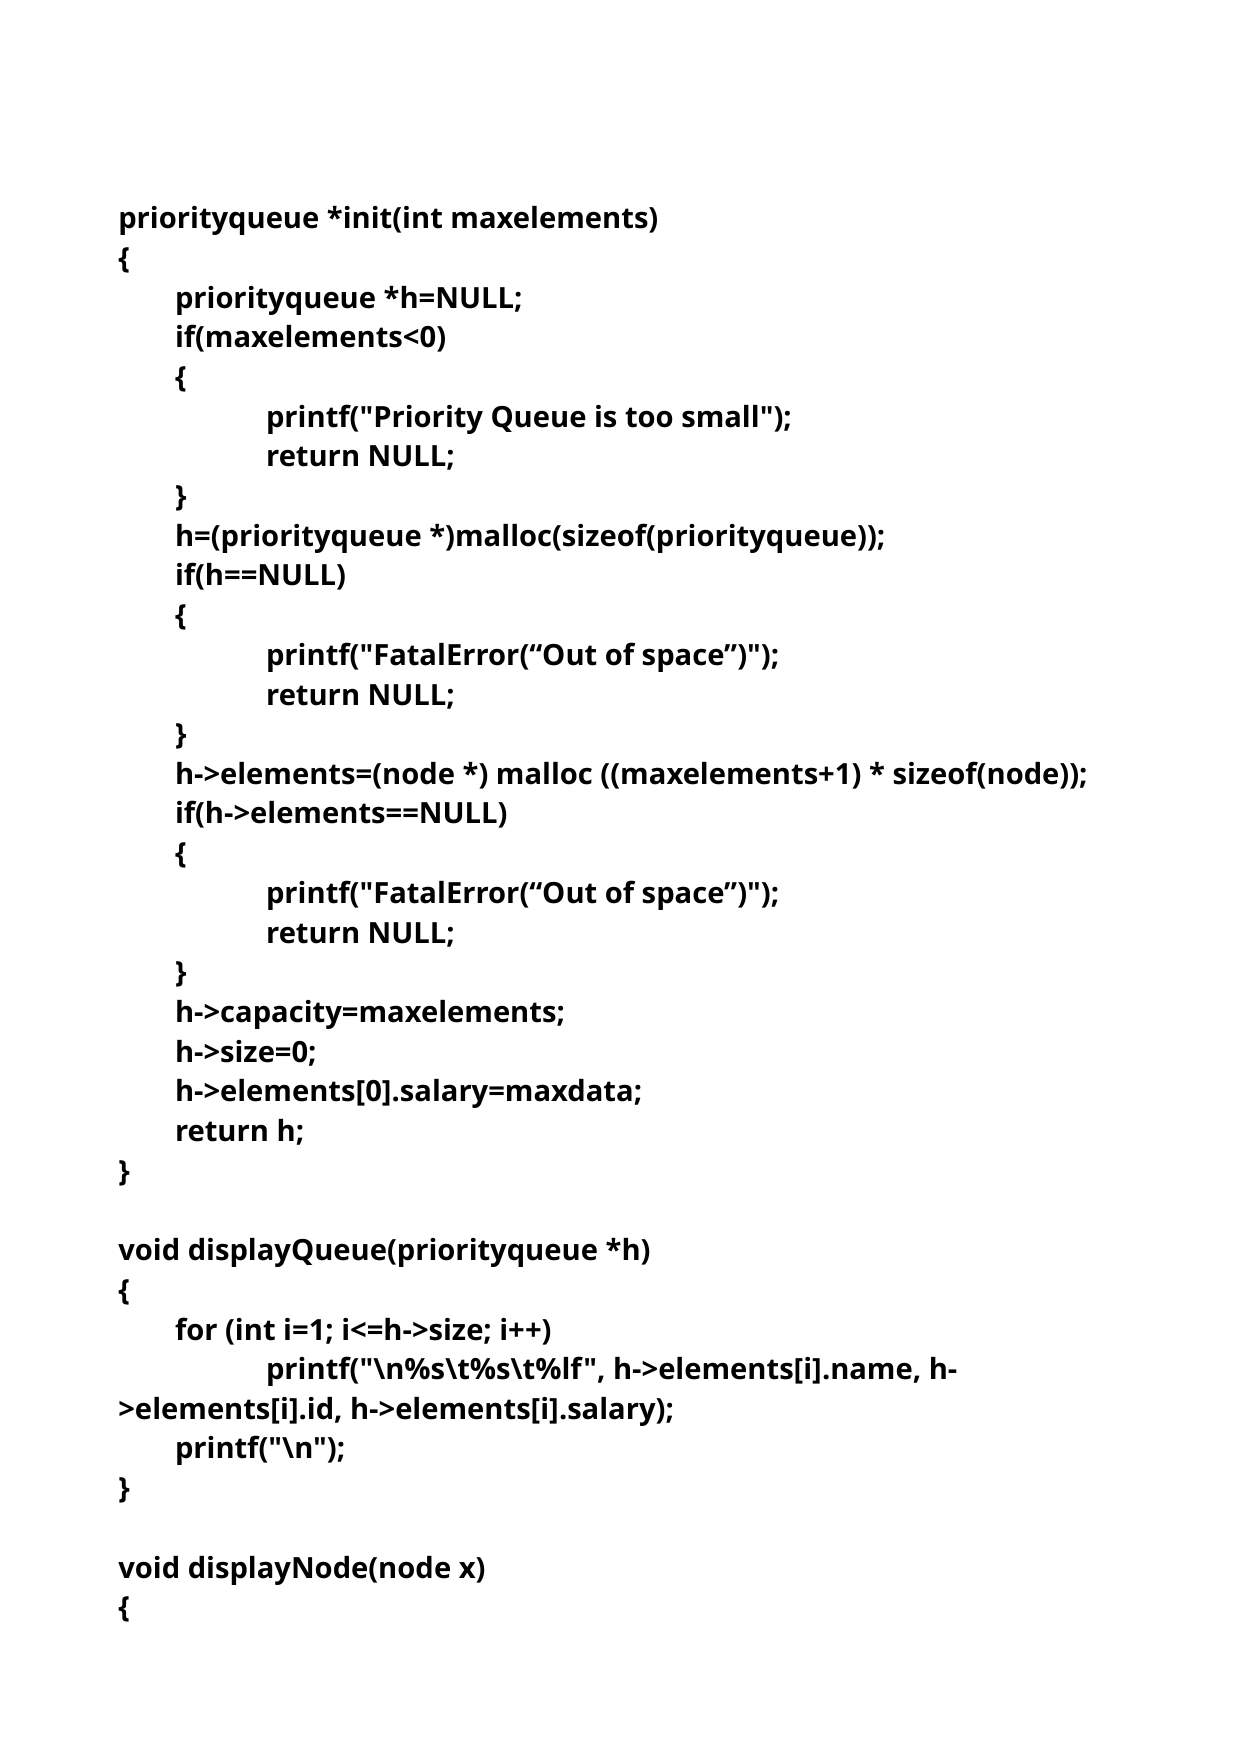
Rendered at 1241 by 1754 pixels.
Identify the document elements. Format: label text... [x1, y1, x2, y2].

text h->size=0; [118, 1031, 1122, 1071]
text return h; [118, 1110, 1122, 1150]
text { [118, 832, 1122, 872]
text printf("FatalError(“Out of space”)"); [118, 634, 1122, 674]
text if(h==NULL) [118, 555, 1122, 594]
text priorityqueue *init(int maxelements) [118, 197, 1122, 237]
text } [118, 713, 1122, 753]
text return NULL; [118, 912, 1122, 952]
text } [118, 1150, 1122, 1190]
text void displayNode(node x) [118, 1547, 1122, 1587]
text return NULL; [118, 436, 1122, 475]
text void displayQueue(priorityqueue *h) [118, 1229, 1122, 1269]
text priorityqueue *h=NULL; [118, 277, 1122, 317]
text h=(priorityqueue *)malloc(sizeof(priorityqueue)); [118, 515, 1122, 555]
text for (int i=1; i<=h->size; i++) [118, 1309, 1122, 1348]
text h->elements=(node *) malloc ((maxelements+1) * sizeof(node)); [118, 753, 1122, 793]
text h->capacity=maxelements; [118, 991, 1122, 1031]
text return NULL; [118, 674, 1122, 713]
text { [118, 1587, 1122, 1626]
text h->elements[0].salary=maxdata; [118, 1071, 1122, 1110]
text } [118, 952, 1122, 991]
text } [118, 475, 1122, 515]
text } [118, 1467, 1122, 1507]
text printf("\n%s\t%s\t%lf", h->elements[i].name, h->elements[i].id, h->elements[i].salary); [118, 1348, 1122, 1428]
text printf("Priority Queue is too small"); [118, 396, 1122, 436]
text if(h->elements==NULL) [118, 793, 1122, 832]
text printf("\n"); [118, 1428, 1122, 1467]
text { [118, 356, 1122, 396]
text printf("FatalError(“Out of space”)"); [118, 872, 1122, 912]
text if(maxelements<0) [118, 317, 1122, 356]
text { [118, 594, 1122, 634]
text { [118, 1269, 1122, 1309]
text { [118, 237, 1122, 277]
